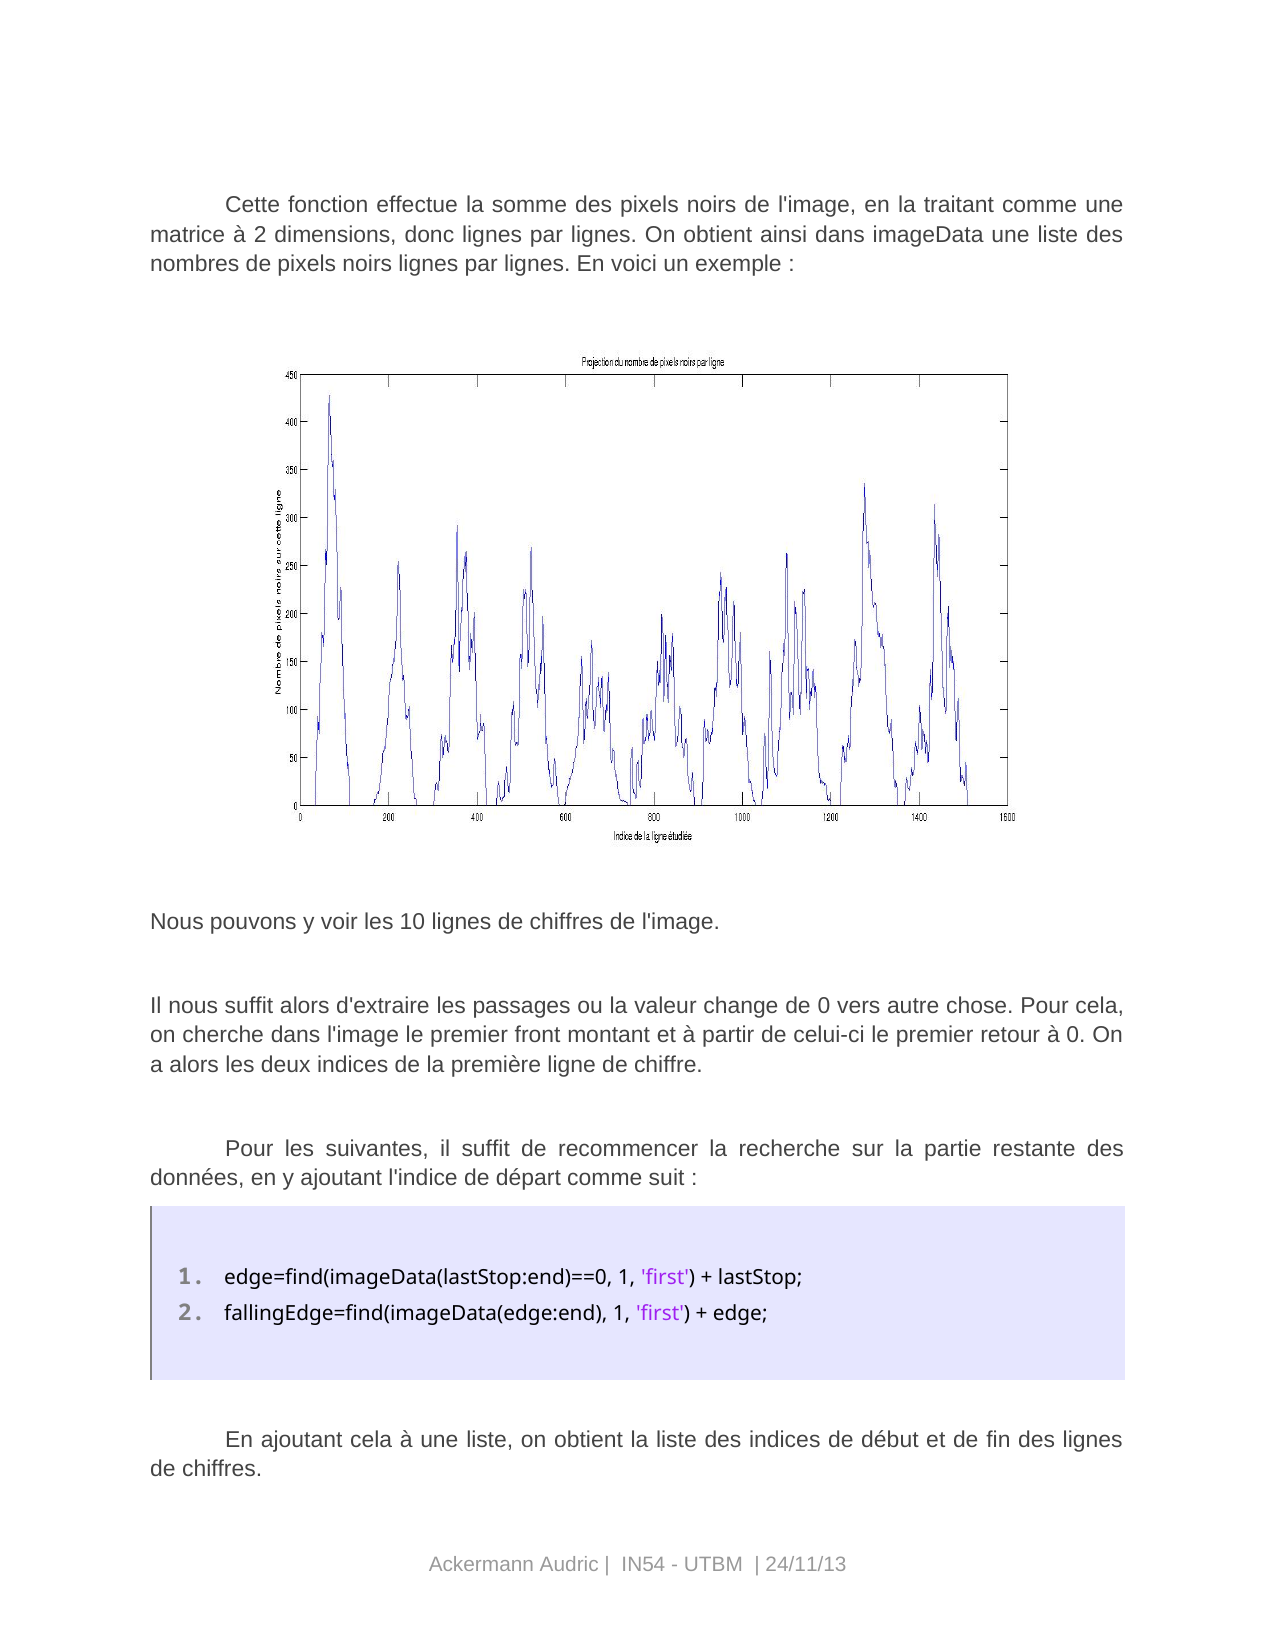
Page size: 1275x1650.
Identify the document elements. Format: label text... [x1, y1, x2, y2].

list edge=find(imageData(lastStop:end)==0, 1, 'first') + lastStop; [152, 1206, 1125, 1242]
text Cette fonction effectue la somme des pixels noirs de l'image, en la traitant comme une matrice à 2 dimensions, donc lignes par lignes. On obtient ainsi dans imageData une liste des nombres de pixels noirs lignes par lignes. En voici un exemple : [150, 192, 1125, 276]
list fallingEdge=find(imageData(edge:end), 1, 'first') + edge; [152, 1242, 1125, 1380]
text Il nous suffit alors d'extraire les passages ou la valeur change de 0 vers autre chose. Pour cela, on cherche dans l'image le premier front montant et à partir de celui-ci le premier retour à 0. On a alors les deux indices de la première ligne de chiffre. [150, 993, 1125, 1077]
text En ajoutant cela à une liste, on obtient la liste des indices de début et de fin des lignes de chiffres. [150, 1426, 1125, 1481]
text Nous pouvons y voir les 10 lignes de chiffres de l'image. [150, 909, 1125, 934]
text Pour les suivantes, il suffit de recommencer la recherche sur la partie restante des données, en y ajoutant l'indice de départ comme suit : [150, 1135, 1125, 1190]
picture [181, 334, 1094, 864]
